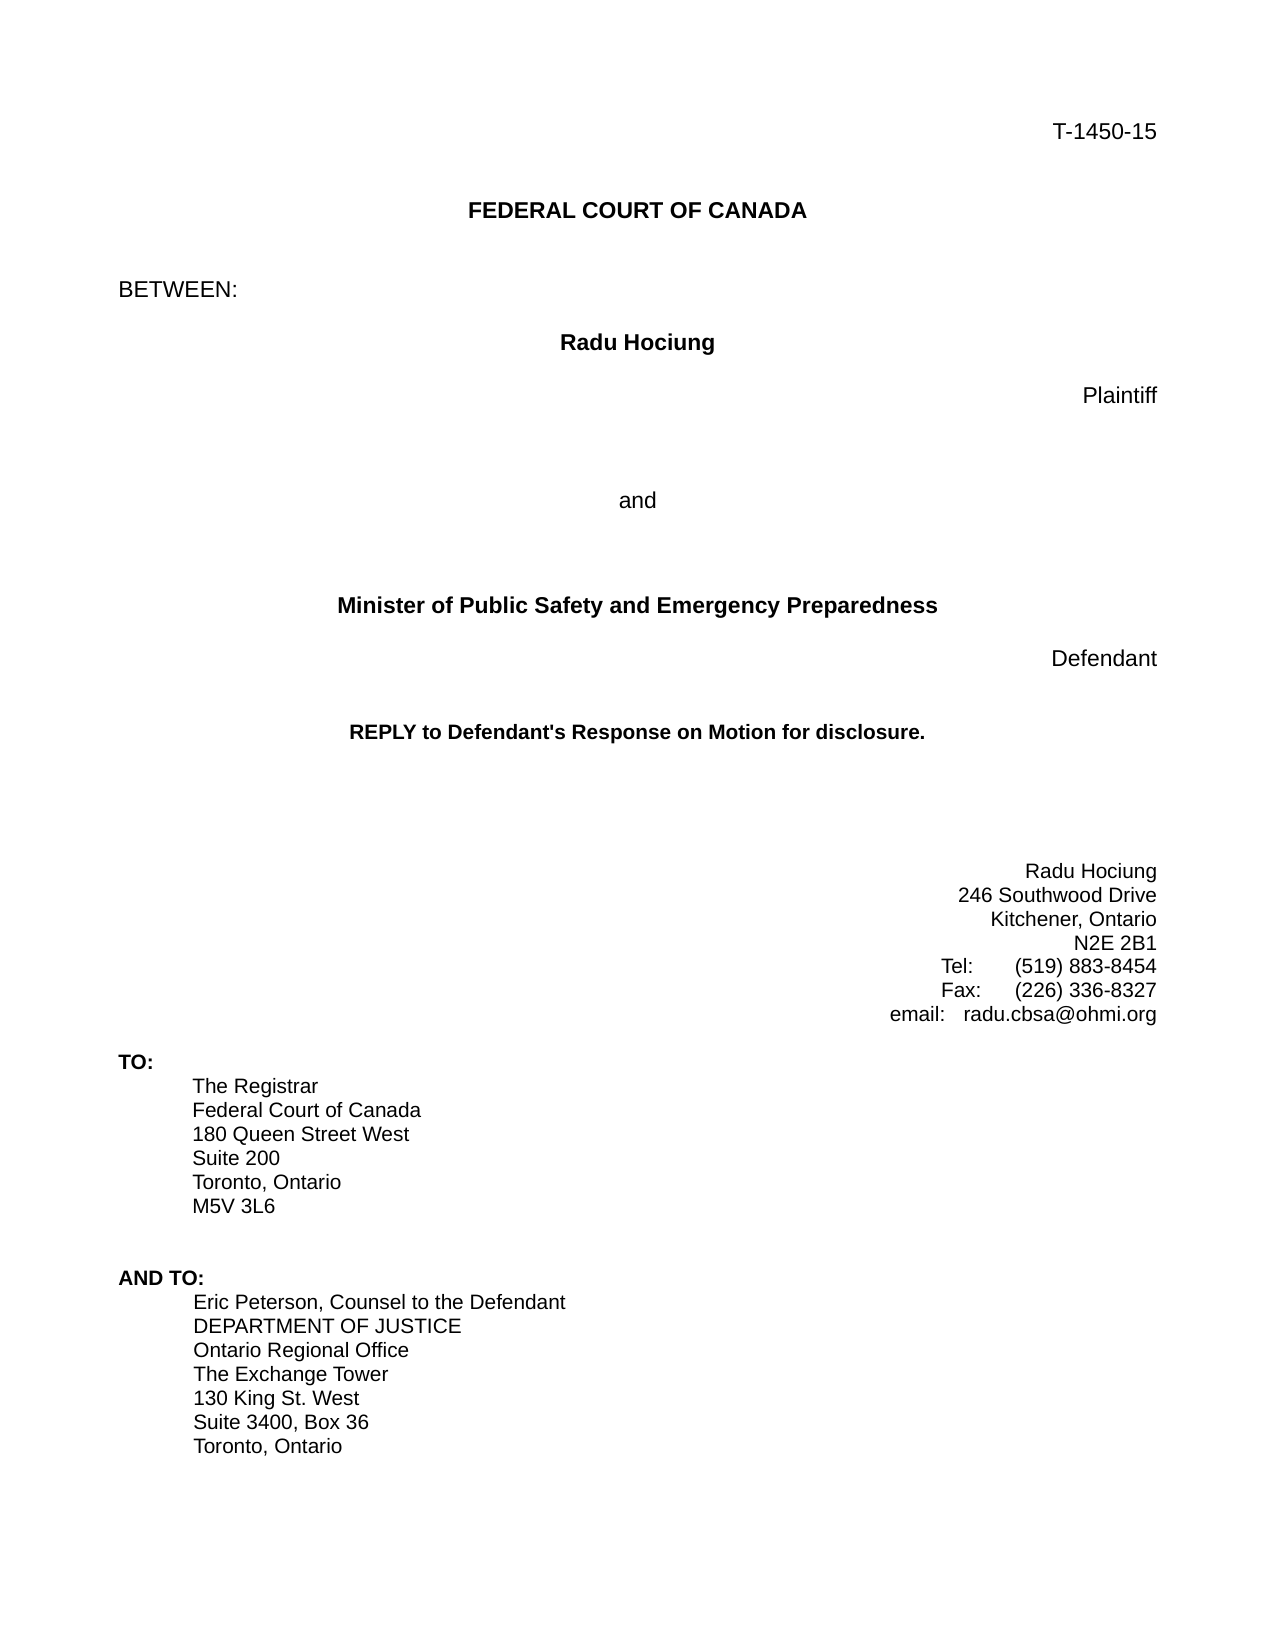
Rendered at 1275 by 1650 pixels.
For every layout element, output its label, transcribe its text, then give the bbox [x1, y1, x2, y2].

subtitle Suite 3400, Box 36 [193, 1409, 1157, 1433]
subtitle FEDERAL COURT OF CANADA [118, 197, 1157, 223]
subtitle 130 King St. West [193, 1386, 1157, 1409]
subtitle Suite 200 [192, 1146, 1157, 1170]
subtitle Eric Peterson, Counsel to the Defendant [193, 1290, 1157, 1314]
subtitle The Exchange Tower [193, 1362, 1157, 1386]
subtitle 246 Southwood Drive [193, 882, 1157, 906]
subtitle Federal Court of Canada [192, 1098, 1157, 1122]
subtitle email: radu.cbsa@ohmi.org [118, 1002, 1157, 1026]
subtitle REPLY to Defendant's Response on Motion for disclosure. [118, 719, 1157, 743]
subtitle Defendant [118, 645, 1157, 672]
subtitle TO: [118, 1050, 1157, 1074]
subtitle Toronto, Ontario [193, 1433, 1157, 1457]
subtitle M5V 3L6 [192, 1194, 1157, 1218]
subtitle 180 Queen Street West [192, 1122, 1157, 1146]
subtitle Radu Hociung [118, 858, 1157, 882]
subtitle N2E 2B1 [193, 930, 1157, 954]
subtitle Fax: (226) 336-8327 [118, 978, 1157, 1002]
subtitle T-1450-15 [118, 118, 1157, 144]
subtitle Minister of Public Safety and Emergency Preparedness [118, 592, 1157, 619]
subtitle Plaintiff [118, 382, 1157, 408]
subtitle AND TO: [118, 1266, 1157, 1290]
subtitle Kitchener, Ontario [193, 906, 1157, 930]
subtitle Toronto, Ontario [192, 1170, 1157, 1194]
subtitle DEPARTMENT OF JUSTICE [193, 1314, 1157, 1338]
subtitle BETWEEN: [118, 276, 1157, 303]
subtitle The Registrar [192, 1074, 1157, 1098]
subtitle Ontario Regional Office [193, 1338, 1157, 1362]
subtitle and [118, 487, 1157, 513]
subtitle Radu Hociung [118, 329, 1157, 355]
subtitle Tel: (519) 883-8454 [118, 954, 1157, 978]
